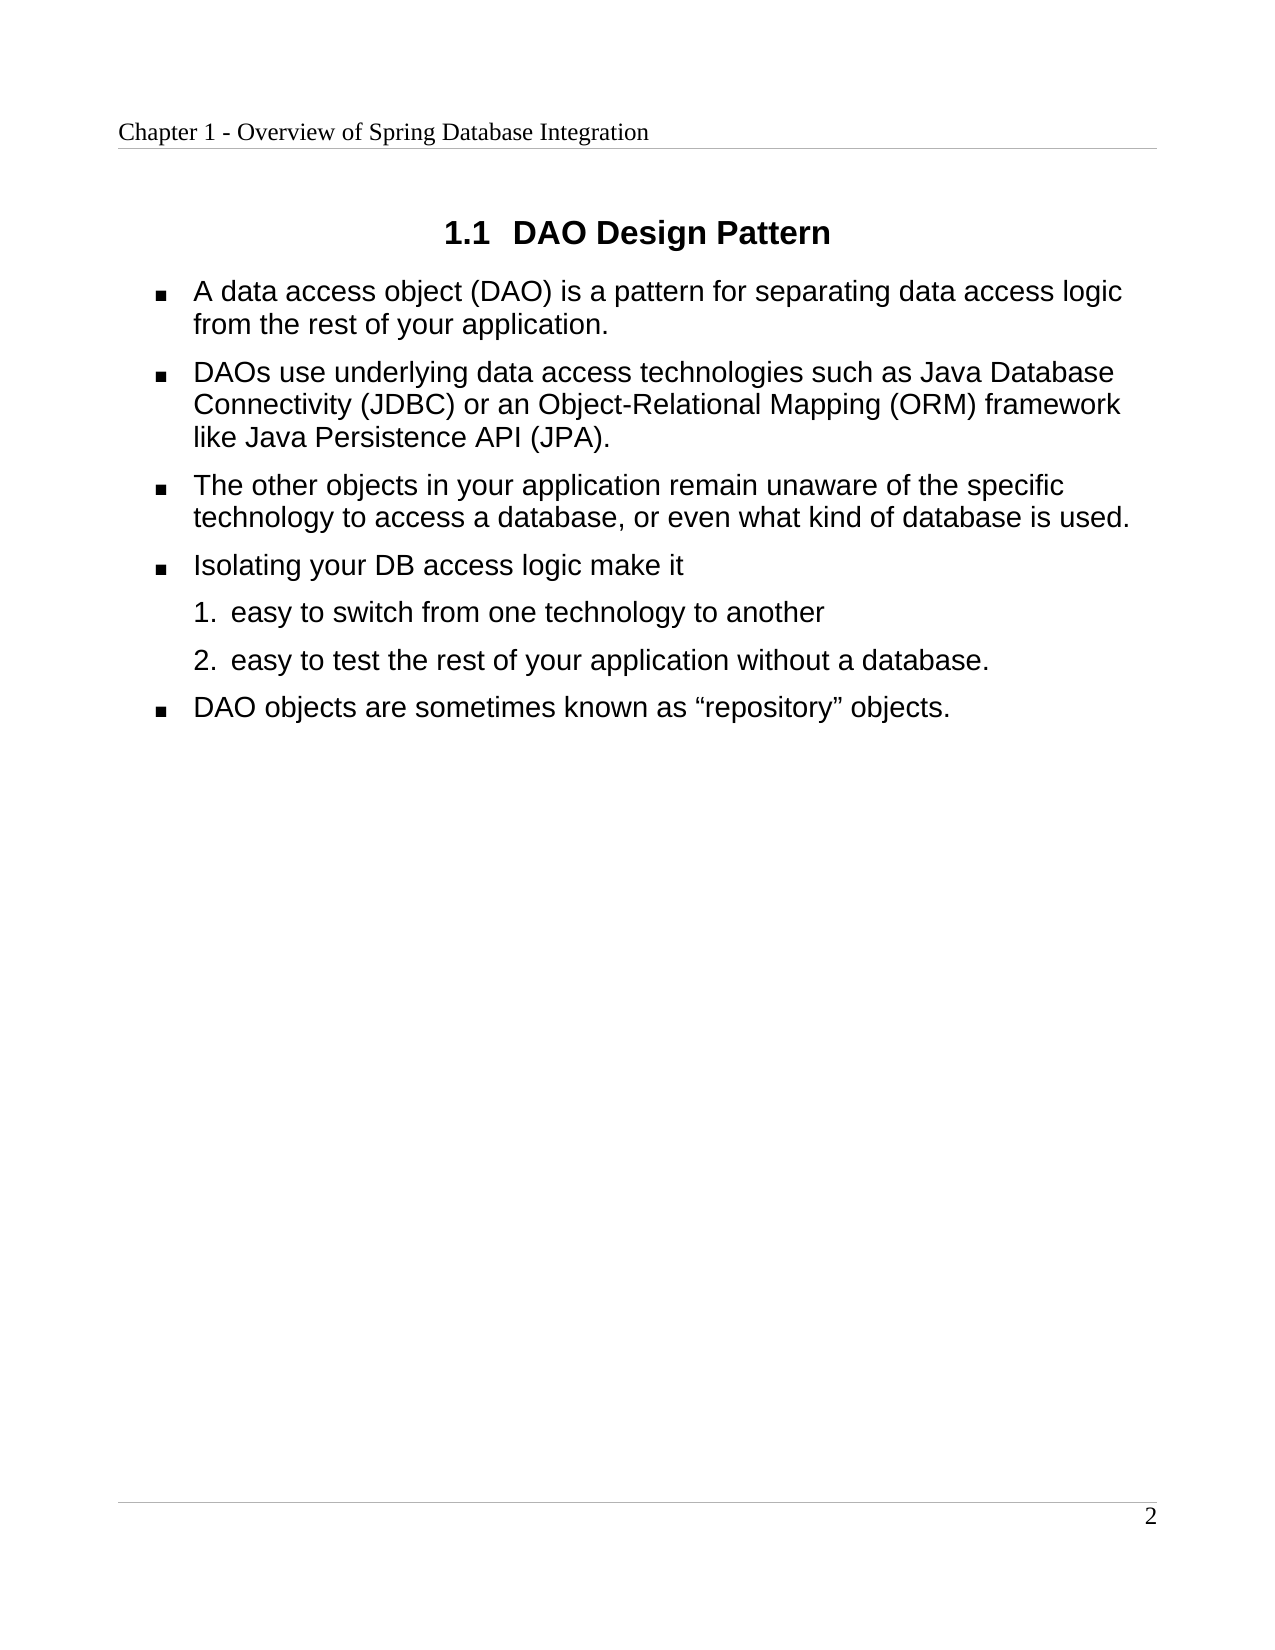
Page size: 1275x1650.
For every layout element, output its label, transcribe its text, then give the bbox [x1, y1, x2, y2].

list DAO objects are sometimes known as “repository” objects. [156, 691, 1157, 724]
list DAOs use underlying data access technologies such as Java Database Connectivity (JDBC) or an Object-Relational Mapping (ORM) framework like Java Persistence API (JPA). [156, 356, 1157, 453]
list Isolating your DB access logic make it [156, 549, 1157, 581]
subtitle DAO Design Pattern [118, 214, 1157, 251]
list The other objects in your application remain unaware of the specific technology to access a database, or even what kind of database is used. [156, 468, 1157, 534]
list easy to test the rest of your application without a database. [193, 644, 1157, 676]
list A data access object (DAO) is a pattern for separating data access logic from the rest of your application. [156, 275, 1157, 341]
list easy to switch from one technology to another [193, 596, 1157, 629]
